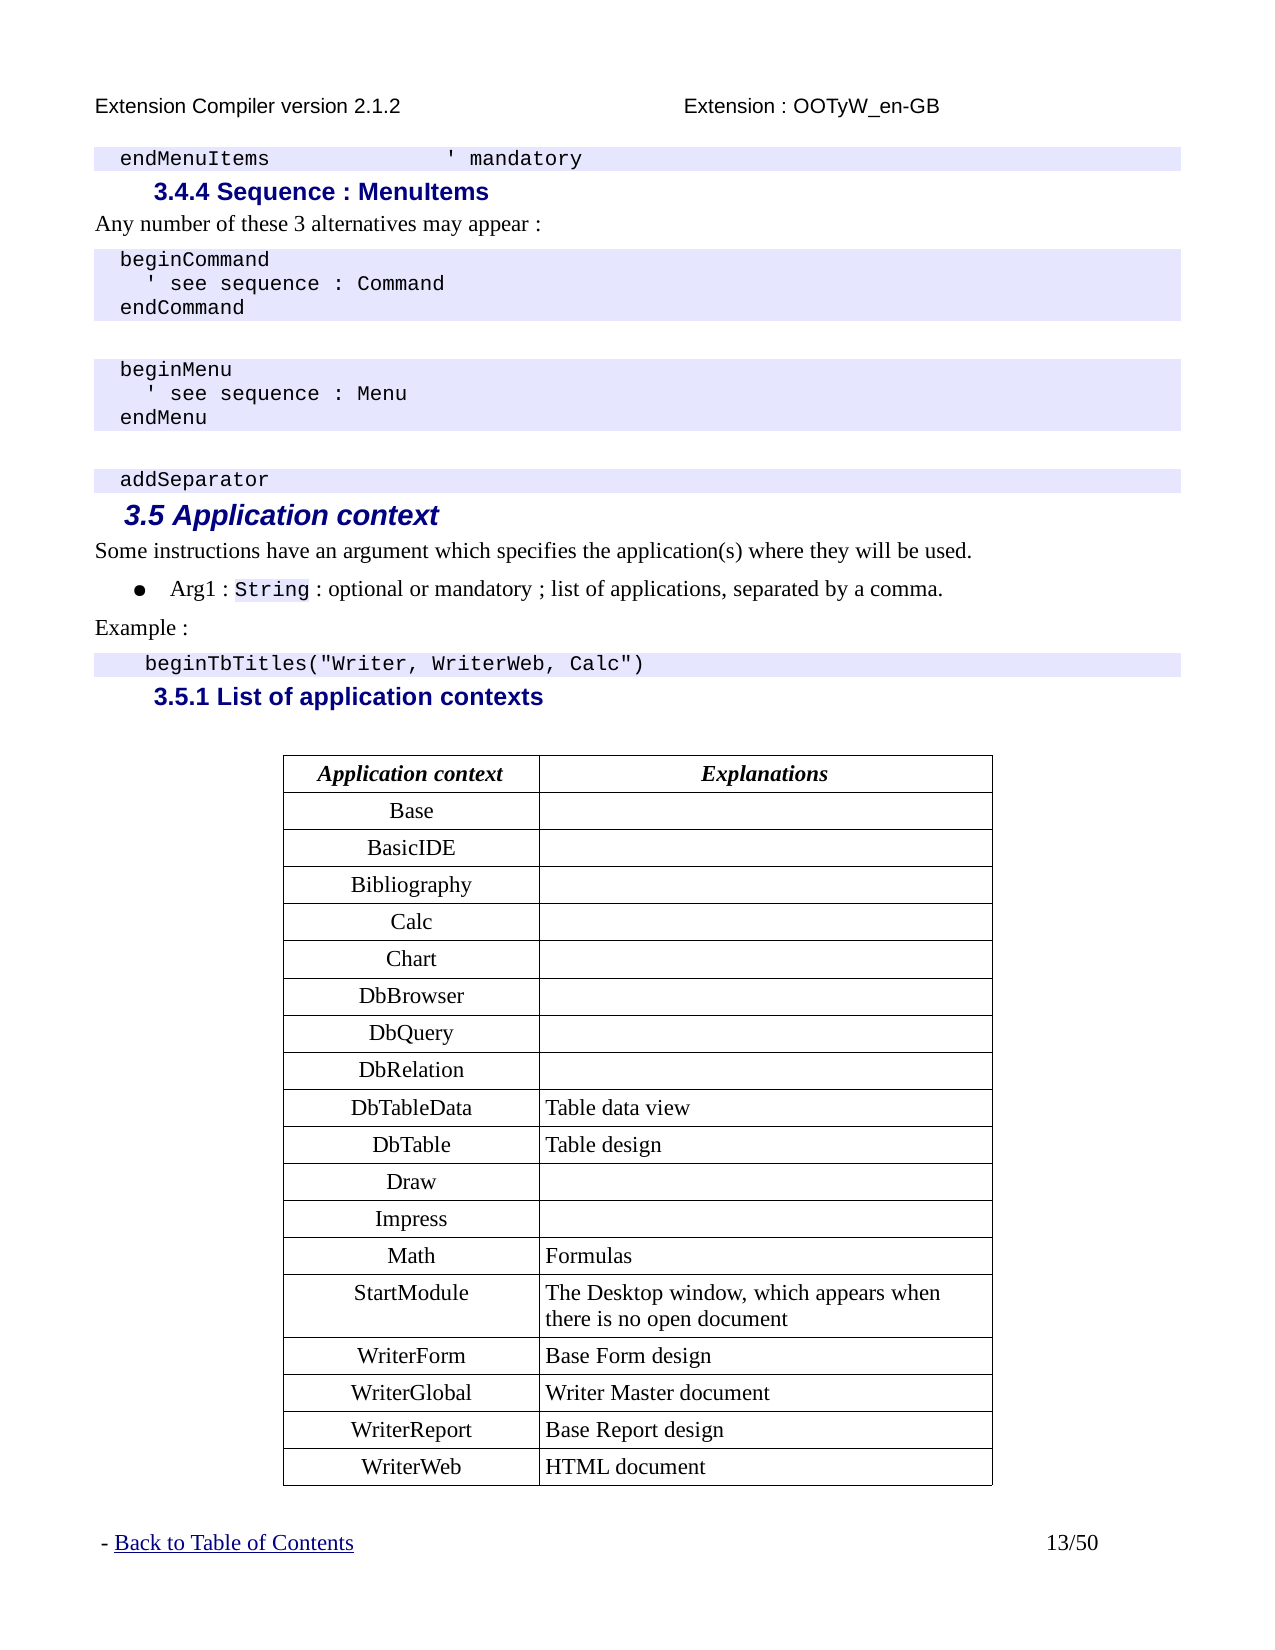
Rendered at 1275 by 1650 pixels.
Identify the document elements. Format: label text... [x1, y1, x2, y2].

table_cell DbTable [284, 1127, 539, 1163]
text endMenuItems ' mandatory [94, 147, 1181, 171]
text ' see sequence : Command [94, 273, 1181, 297]
table_cell [540, 1016, 992, 1052]
table_cell [540, 867, 992, 903]
table_cell [540, 904, 992, 940]
text beginCommand [94, 249, 1181, 273]
table_cell Table design [540, 1127, 992, 1163]
table_cell Chart [284, 941, 539, 977]
table_cell Table data view [540, 1090, 992, 1126]
text Some instructions have an argument which specifies the application(s) where they will be used. [94, 537, 1181, 563]
table_cell [540, 941, 992, 977]
table_header Explanations [540, 756, 992, 792]
table_cell [540, 830, 992, 866]
table_cell Base Form design [540, 1338, 992, 1374]
table_cell WriterWeb [284, 1449, 539, 1485]
text ' see sequence : Menu [94, 383, 1181, 407]
text endMenu [94, 407, 1181, 431]
table_cell WriterForm [284, 1338, 539, 1374]
text Any number of these 3 alternatives may appear : [94, 211, 1181, 237]
table_cell StartModule [284, 1275, 539, 1337]
subtitle Sequence : MenuItems [153, 177, 1181, 205]
table_cell [540, 1053, 992, 1089]
table_cell [540, 979, 992, 1014]
table_cell [540, 1164, 992, 1200]
table_cell Impress [284, 1201, 539, 1237]
table_cell WriterGlobal [284, 1375, 539, 1411]
text Example : [94, 615, 1181, 641]
text endCommand [94, 297, 1181, 321]
table_cell [540, 1201, 992, 1237]
table_header Application context [284, 756, 539, 792]
text beginMenu [94, 359, 1181, 383]
table_cell BasicIDE [284, 830, 539, 866]
table_cell WriterReport [284, 1412, 539, 1448]
table_cell Bibliography [284, 867, 539, 903]
table_cell Writer Master document [540, 1375, 992, 1411]
text beginTbTitles("Writer, WriterWeb, Calc") [94, 653, 1181, 677]
table_cell Draw [284, 1164, 539, 1200]
list Arg1 : String : optional or mandatory ; list of applications, separated by a comma. [132, 576, 1181, 602]
text addSeparator [94, 469, 1181, 493]
table_cell Formulas [540, 1238, 992, 1274]
table_cell Math [284, 1238, 539, 1274]
table_cell DbQuery [284, 1016, 539, 1052]
table_cell DbTableData [284, 1090, 539, 1126]
table_cell The Desktop window, which appears when there is no open document [540, 1275, 992, 1337]
table_cell [540, 793, 992, 829]
table_cell Base [284, 793, 539, 829]
table_cell Base Report design [540, 1412, 992, 1448]
subtitle Application context [124, 499, 1181, 532]
table_cell Calc [284, 904, 539, 940]
table_cell DbRelation [284, 1053, 539, 1089]
table_cell DbBrowser [284, 979, 539, 1014]
subtitle List of application contexts [153, 683, 1181, 711]
table_cell HTML document [540, 1449, 992, 1485]
